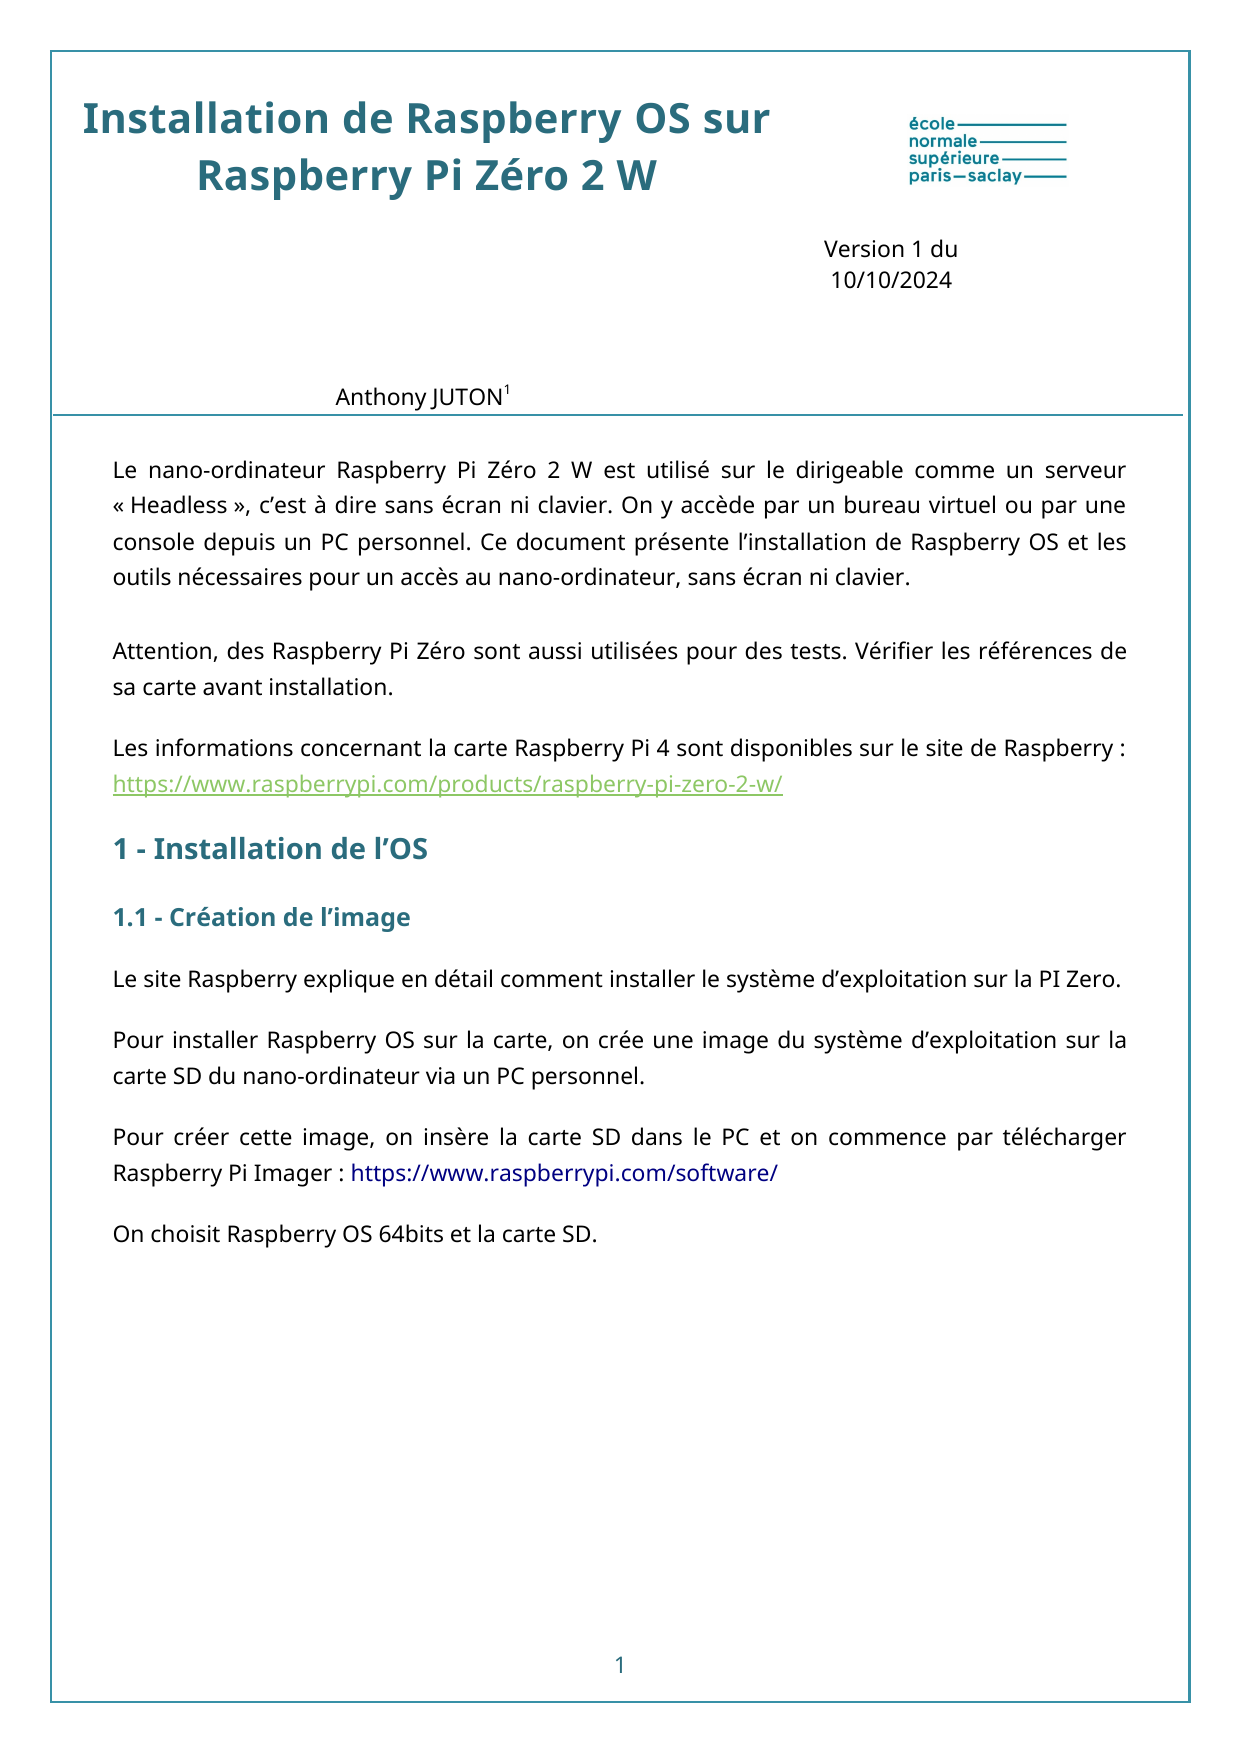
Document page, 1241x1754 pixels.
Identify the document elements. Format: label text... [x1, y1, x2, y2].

picture [906, 114, 1069, 187]
table_cell Version 1 du 10/10/2024 [793, 193, 989, 414]
text On choisit Raspberry OS 64bits et la carte SD. [112, 1218, 1128, 1249]
text Les informations concernant la carte Raspberry Pi 4 sont disponibles sur le site de Raspberry : https://www.raspberrypi.com/products/raspberry-pi-zero-2-w/ [112, 732, 1128, 799]
table_cell [989, 193, 1183, 414]
table_header Installation de Raspberry OS sur Raspberry Pi Zéro 2 W Anthony JUTON1 [53, 77, 793, 414]
text Attention, des Raspberry Pi Zéro sont aussi utilisées pour des tests. Vérifier les références de sa carte avant installation. [112, 635, 1128, 702]
table_header [793, 77, 1183, 193]
text Le nano-ordinateur Raspberry Pi Zéro 2 W est utilisé sur le dirigeable comme un serveur « Headless », c’est à dire sans écran ni clavier. On y accède par un bureau virtuel ou par une console depuis un PC personnel. Ce document présente l’installation de Raspberry OS et les outils nécessaires pour un accès au nano-ordinateur, sans écran ni clavier. [112, 453, 1128, 593]
text Pour installer Raspberry OS sur la carte, on crée une image du système d’exploitation sur la carte SD du nano-ordinateur via un PC personnel. [112, 1024, 1128, 1091]
text Le site Raspberry explique en détail comment installer le système d’exploitation sur la PI Zero. [112, 963, 1128, 994]
subtitle Installation de l’OS [112, 828, 1128, 868]
subtitle Création de l’image [112, 899, 1128, 933]
text Pour créer cette image, on insère la carte SD dans le PC et on commence par télécharger Raspberry Pi Imager : https://www.raspberrypi.com/software/ [112, 1121, 1128, 1188]
